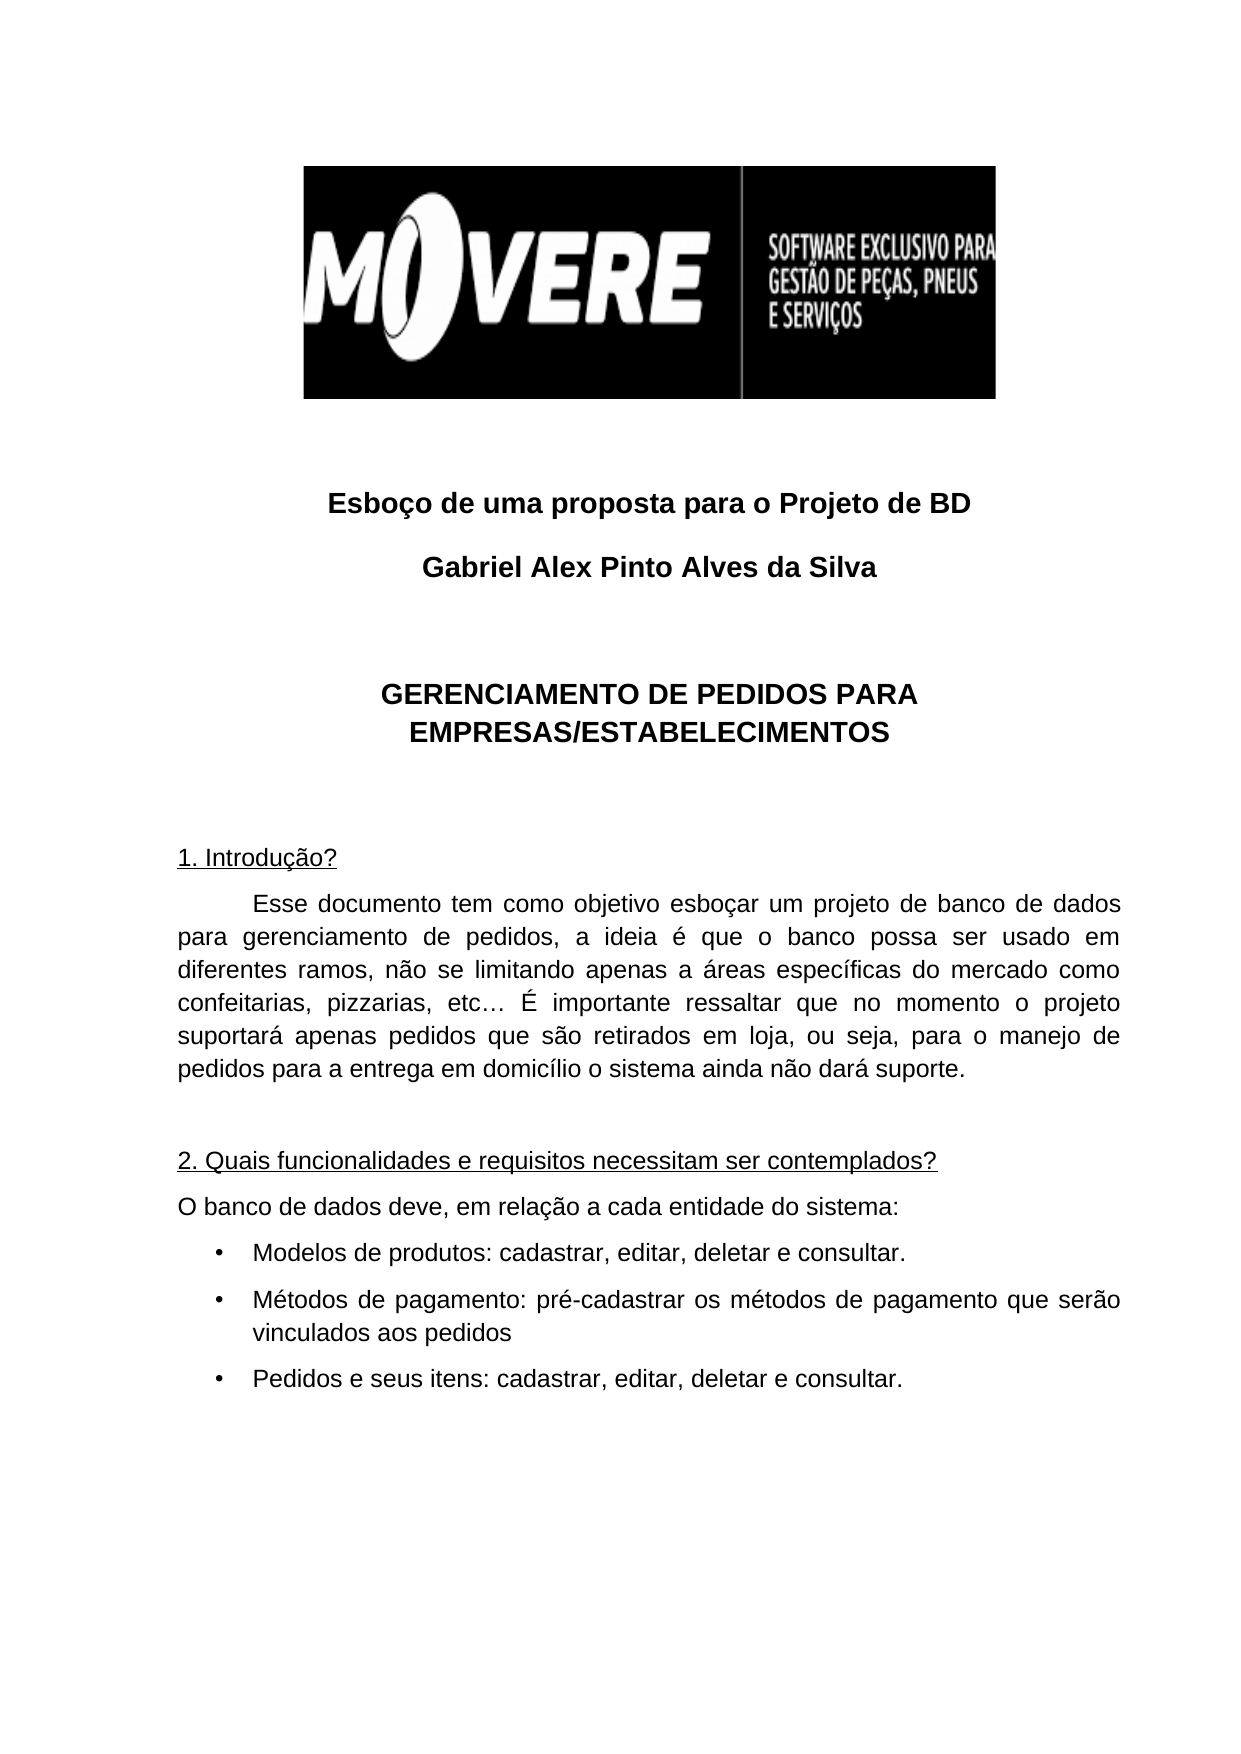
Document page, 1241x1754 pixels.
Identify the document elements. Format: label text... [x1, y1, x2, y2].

text 2. Quais funcionalidades e requisitos necessitam ser contemplados? [177, 1146, 1122, 1175]
list Pedidos e seus itens: cadastrar, editar, deletar e consultar. [215, 1364, 1122, 1393]
text O banco de dados deve, em relação a cada entidade do sistema: [177, 1192, 1122, 1221]
text Esse documento tem como objetivo esboçar um projeto de banco de dados para gerenciamento de pedidos, a ideia é que o banco possa ser usado em diferentes ramos, não se limitando apenas a áreas específicas do mercado como confeitarias, pizzarias, etc… É importante ressaltar que no momento o projeto suportará apenas pedidos que são retirados em loja, ou seja, para o manejo de pedidos para a entrega em domicílio o sistema ainda não dará suporte. [177, 889, 1122, 1082]
subtitle Gabriel Alex Pinto Alves da Silva [177, 550, 1122, 583]
subtitle Esboço de uma proposta para o Projeto de BD [177, 486, 1122, 520]
list Modelos de produtos: cadastrar, editar, deletar e consultar. [215, 1238, 1122, 1267]
list Métodos de pagamento: pré-cadastrar os métodos de pagamento que serão vinculados aos pedidos [215, 1284, 1122, 1346]
text 1. Introdução? [177, 842, 1122, 871]
text GERENCIAMENTO DE PEDIDOS PARA EMPRESAS/ESTABELECIMENTOS [177, 677, 1122, 749]
picture [303, 166, 996, 399]
